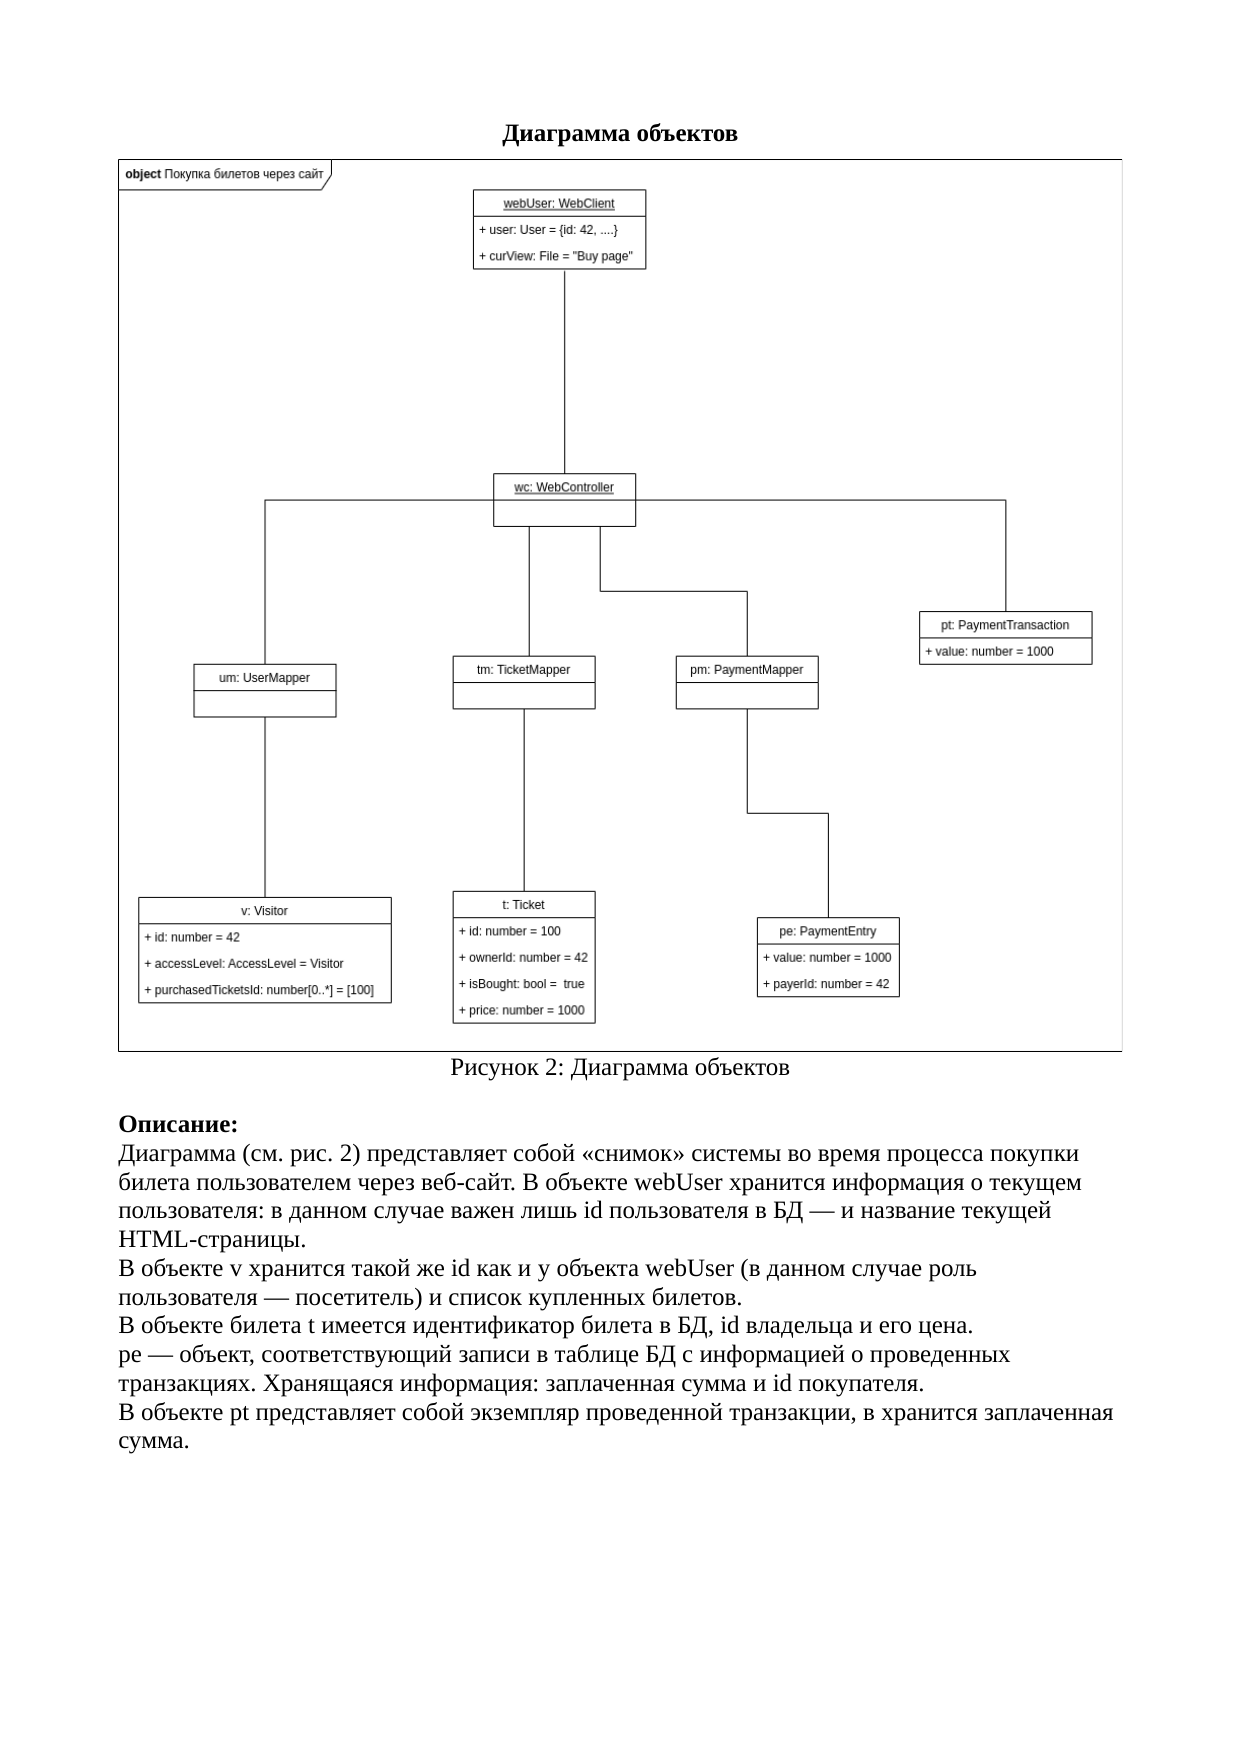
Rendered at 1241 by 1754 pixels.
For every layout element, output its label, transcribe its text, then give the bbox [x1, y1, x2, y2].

text В объекте v хранится такой же id как и у объекта webUser (в данном случае роль пользователя — посетитель) и список купленных билетов. [118, 1253, 1122, 1311]
picture [118, 159, 1123, 1052]
text pe — объект, соответствующий записи в таблице БД с информацией о проведенных транзакциях. Хранящаяся информация: заплаченная сумма и id покупателя. [118, 1339, 1122, 1397]
text В объекте билета t имеется идентификатор билета в БД, id владельца и его цена. [118, 1311, 1122, 1339]
text Описание: [118, 1109, 1122, 1138]
text Диаграмма (см. рис. 2) представляет собой «снимок» системы во время процесса покупки билета пользователем через веб-сайт. В объекте webUser хранится информация о текущем пользователя: в данном случае важен лишь id пользователя в БД — и название текущей HTML-страницы. [118, 1138, 1122, 1253]
text Диаграмма объектов [118, 118, 1122, 147]
text В объекте pt представляет собой экземпляр проведенной транзакции, в хранится заплаченная сумма. [118, 1397, 1122, 1454]
text Рисунок 2: Диаграмма объектов [118, 1052, 1122, 1081]
